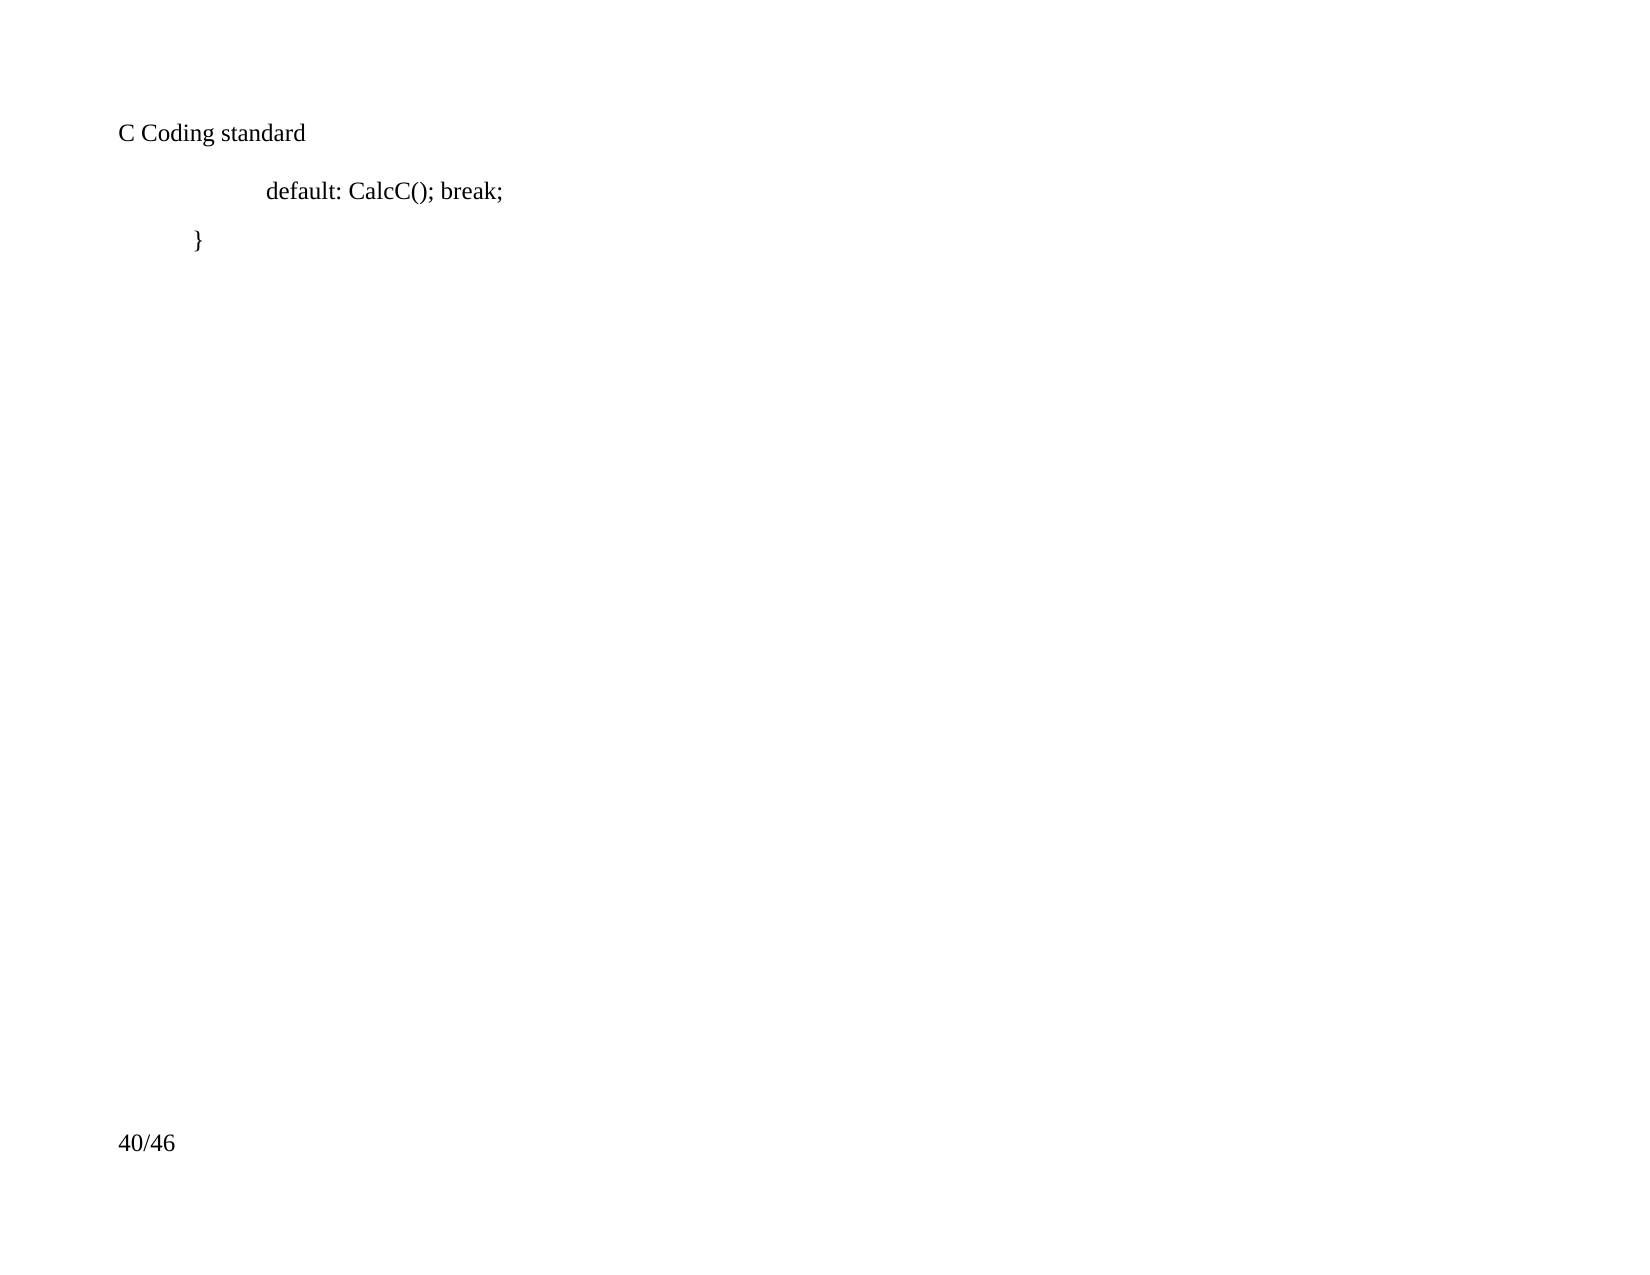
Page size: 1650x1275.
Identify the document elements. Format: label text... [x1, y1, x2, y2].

text default: CalcC(); break; [266, 176, 1532, 205]
text } [192, 225, 1532, 254]
